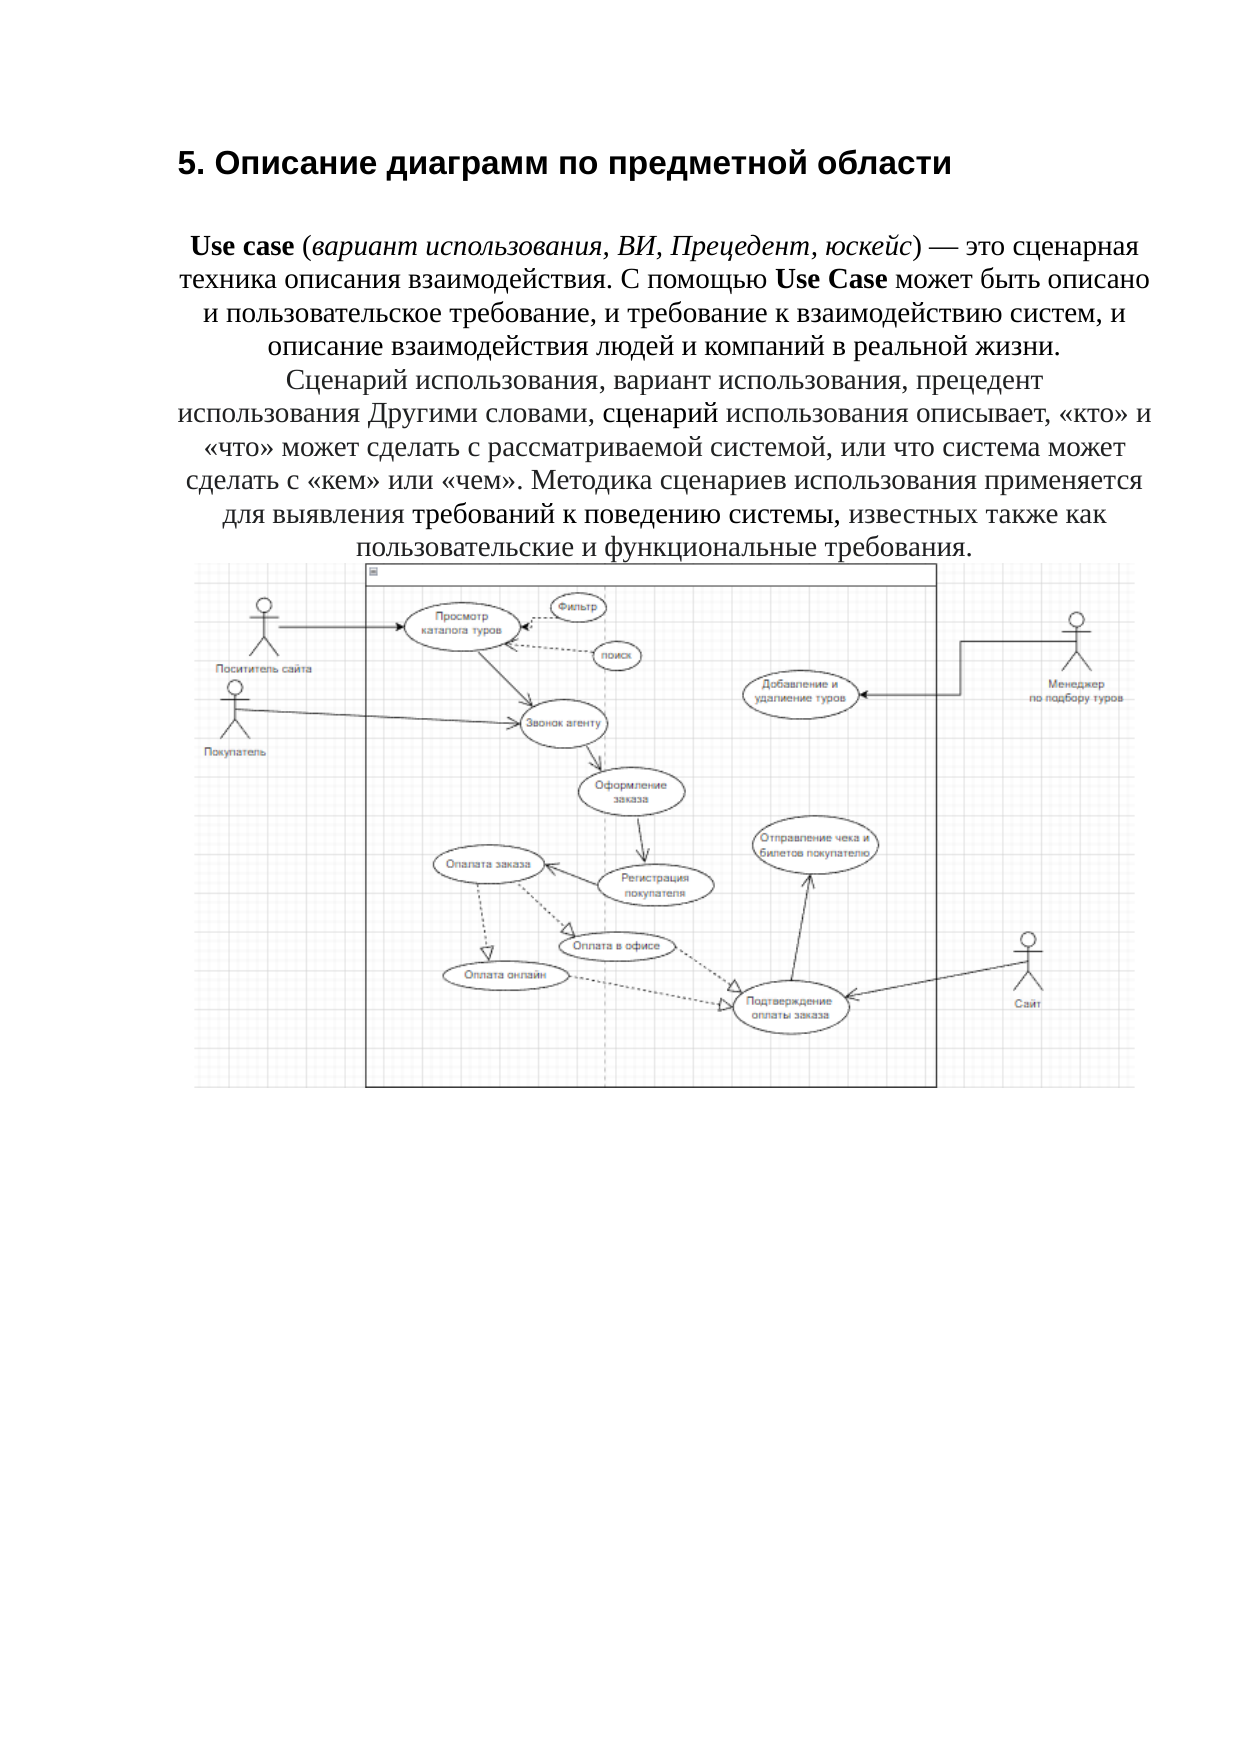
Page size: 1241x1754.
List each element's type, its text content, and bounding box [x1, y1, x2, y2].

text Use case (вариант использования, ВИ, Прецедент, юскейс) — это сценарная техника описания взаимодействия. С помощью Use Case может быть описано и пользовательское требование, и требование к взаимодействию систем, и описание взаимодействия людей и компаний в реальной жизни. [177, 228, 1152, 362]
subtitle 5. Описание диаграмм по предметной области [177, 143, 1152, 182]
text Сценарий использования, вариант использования, прецедент использования Другими словами, сценарий использования описывает, «кто» и «что» может сделать с рассматриваемой системой, или что система может сделать с «кем» или «чем». Методика сценариев использования применяется для выявления требований к поведению системы, известных также как пользовательские и функциональные требования. [177, 362, 1152, 1088]
picture [194, 563, 1135, 1088]
